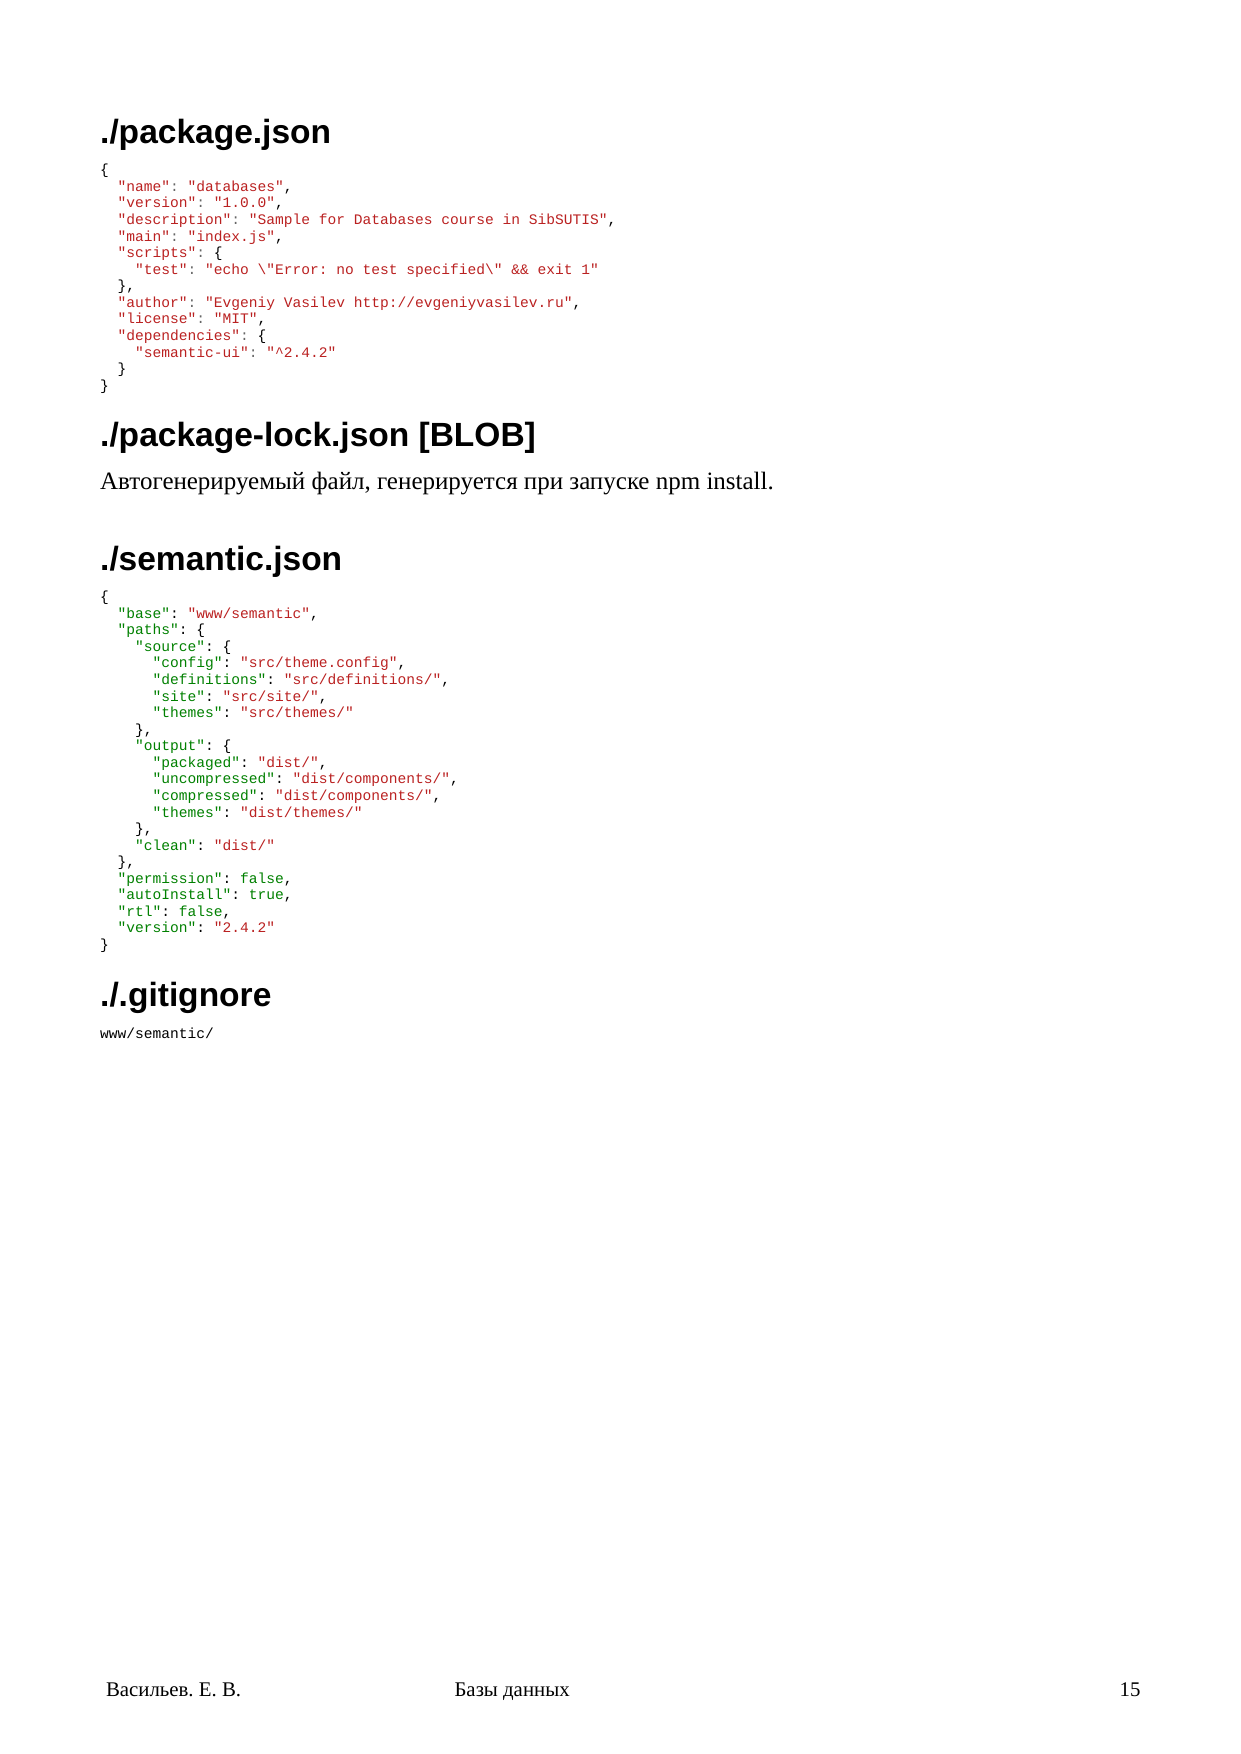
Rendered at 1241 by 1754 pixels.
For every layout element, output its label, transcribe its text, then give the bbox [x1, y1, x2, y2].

text "paths": { [100, 623, 1146, 639]
text "site": "src/site/", [100, 689, 1146, 705]
text "themes": "src/themes/" [100, 705, 1146, 722]
text }, [100, 854, 1146, 871]
text "packaged": "dist/", [100, 755, 1146, 772]
text "test": "echo \"Error: no test specified\" && exit 1" [100, 262, 1146, 278]
text "output": { [100, 738, 1146, 755]
text www/semantic/ [100, 1026, 1146, 1042]
text }, [100, 722, 1146, 738]
text "description": "Sample for Databases course in SibSUTIS", [100, 212, 1146, 229]
subtitle ./semantic.json [100, 538, 1146, 577]
text "autoInstall": true, [100, 888, 1146, 904]
subtitle ./package-lock.json [BLOB] [100, 415, 1146, 454]
subtitle ./.gitignore [100, 975, 1146, 1013]
text } [100, 937, 1146, 954]
text "themes": "dist/themes/" [100, 805, 1146, 821]
text "license": "MIT", [100, 312, 1146, 328]
text "scripts": { [100, 245, 1146, 262]
text "config": "src/theme.config", [100, 656, 1146, 672]
text { [100, 163, 1146, 179]
text }, [100, 278, 1146, 295]
text "name": "databases", [100, 179, 1146, 196]
text "version": "1.0.0", [100, 196, 1146, 212]
text "definitions": "src/definitions/", [100, 672, 1146, 689]
text "compressed": "dist/components/", [100, 788, 1146, 805]
text }, [100, 821, 1146, 838]
text Автогенерируемый файл, генерируется при запуске npm install. [100, 466, 1146, 495]
text "clean": "dist/" [100, 838, 1146, 854]
text "main": "index.js", [100, 229, 1146, 245]
text "source": { [100, 639, 1146, 656]
text "base": "www/semantic", [100, 606, 1146, 623]
text } [100, 378, 1146, 394]
subtitle ./package.json [100, 111, 1146, 150]
text } [100, 361, 1146, 378]
text "rtl": false, [100, 904, 1146, 921]
text "dependencies": { [100, 328, 1146, 345]
text "version": "2.4.2" [100, 921, 1146, 937]
text "author": "Evgeniy Vasilev http://evgeniyvasilev.ru", [100, 295, 1146, 312]
text "permission": false, [100, 871, 1146, 888]
text "semantic-ui": "^2.4.2" [100, 345, 1146, 361]
text "uncompressed": "dist/components/", [100, 772, 1146, 788]
text { [100, 589, 1146, 606]
